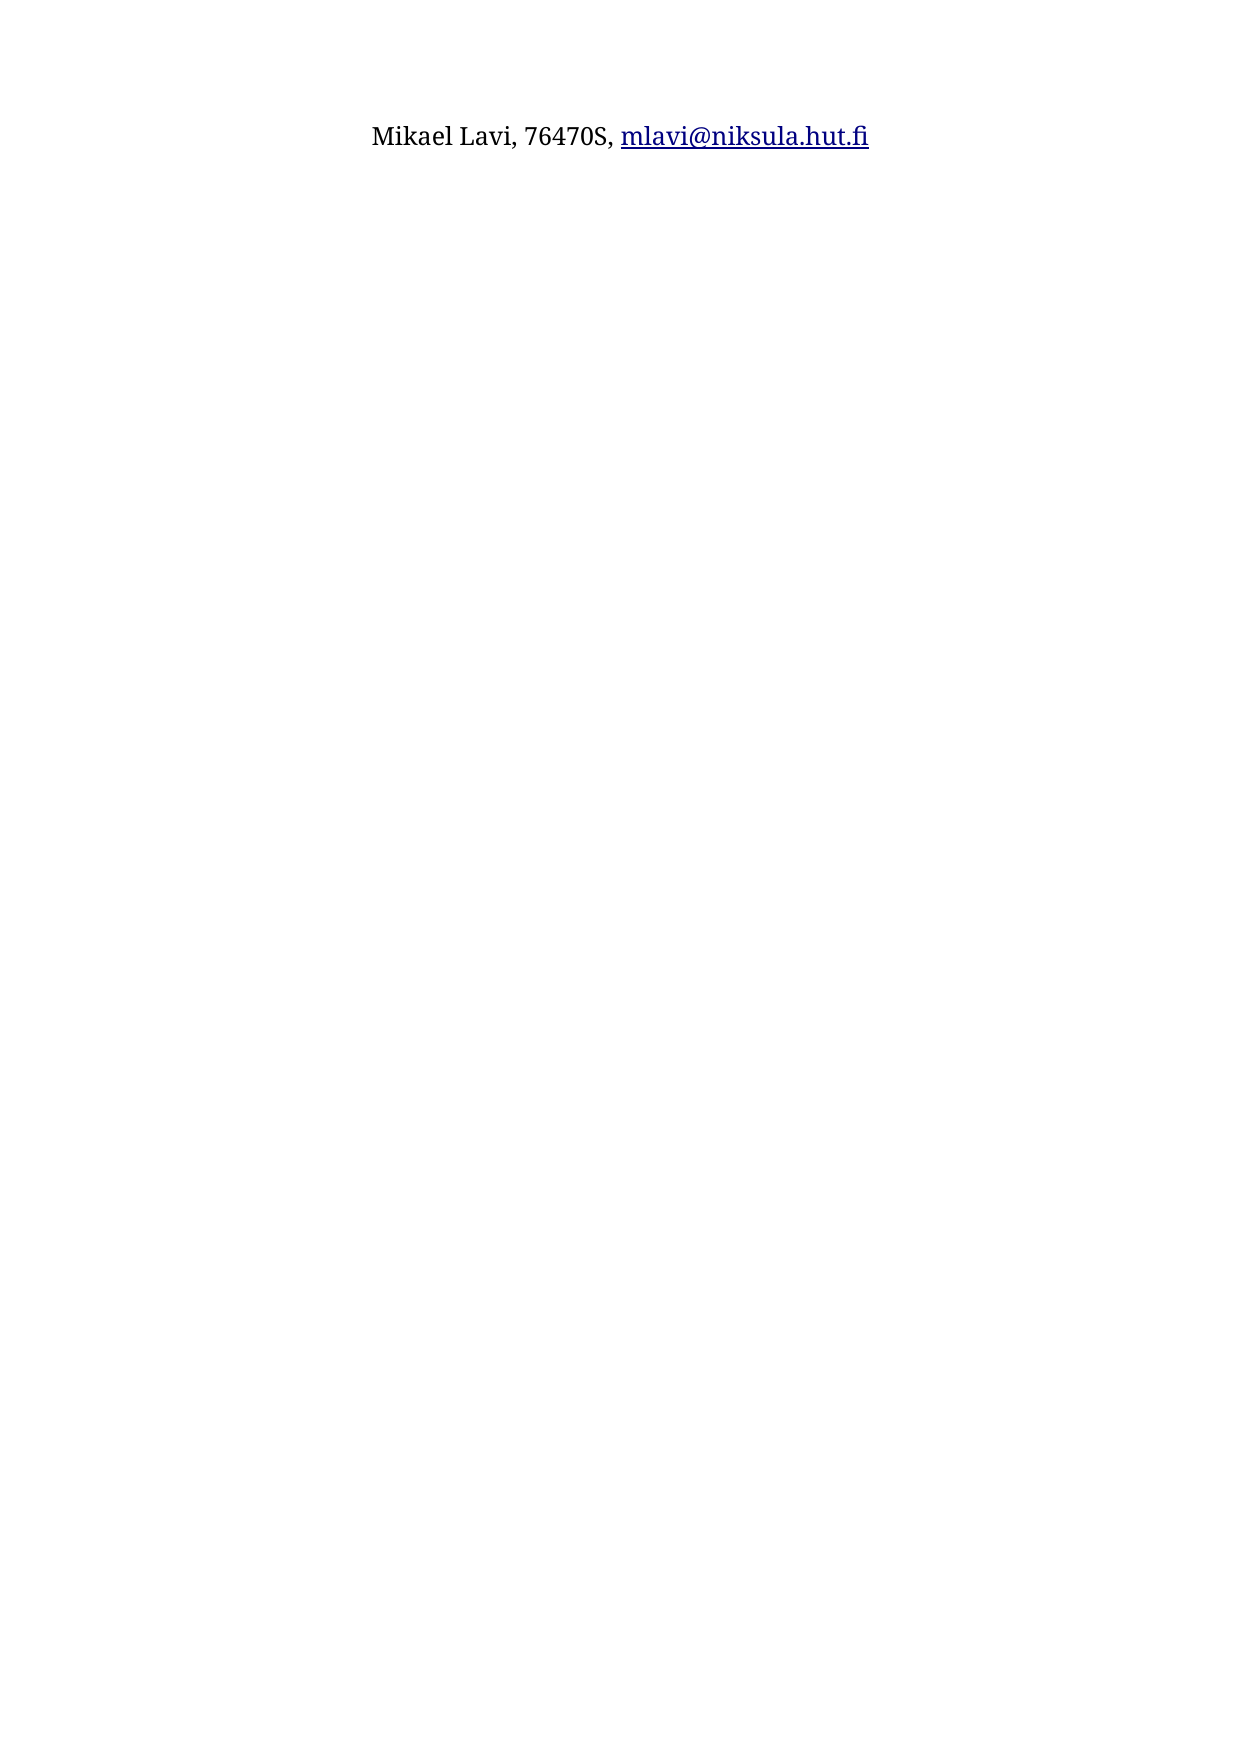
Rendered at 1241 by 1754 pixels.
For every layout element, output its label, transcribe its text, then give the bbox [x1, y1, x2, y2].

text Mikael Lavi, 76470S, mlavi@niksula.hut.fi [118, 118, 1122, 152]
